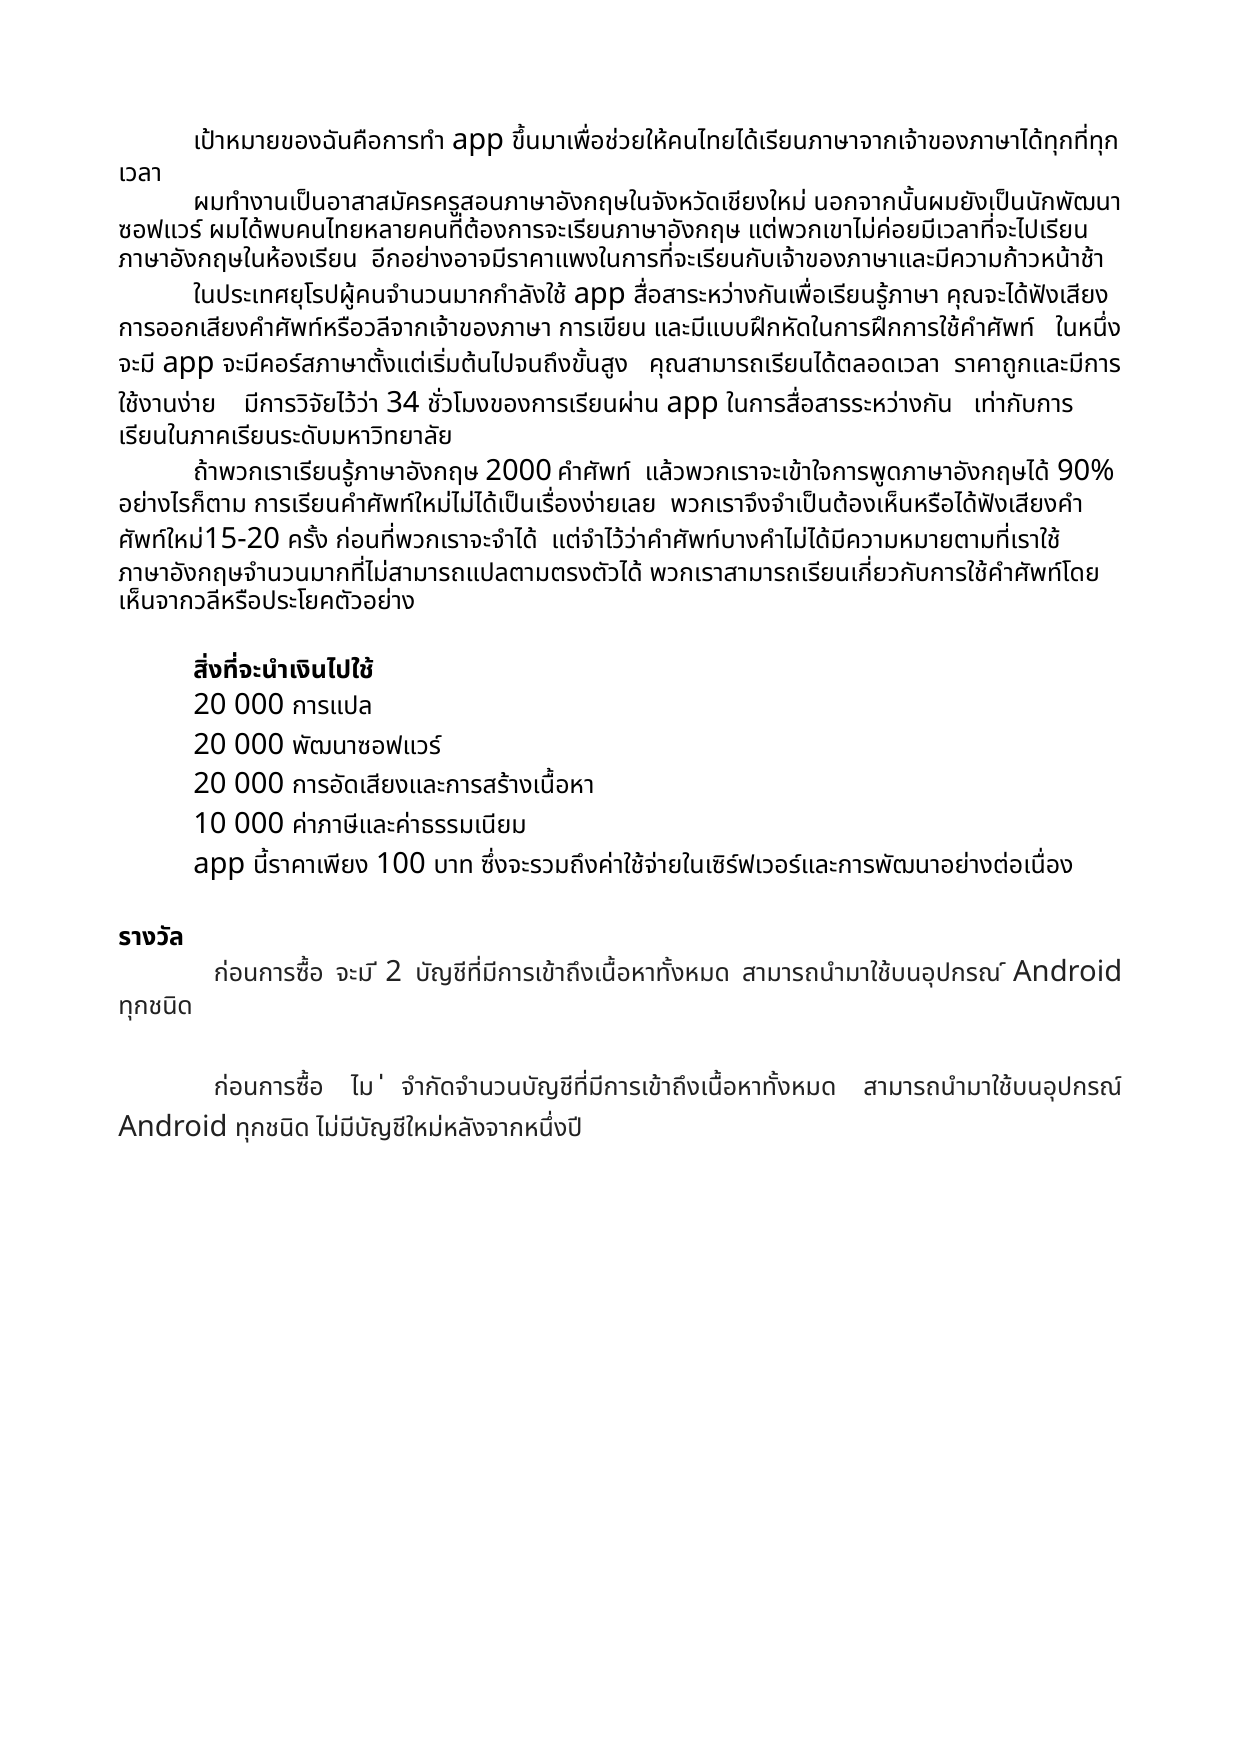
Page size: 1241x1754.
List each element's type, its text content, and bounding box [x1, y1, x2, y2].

text 10 000 ค่าภาษีและค่าธรรมเนียม [118, 802, 1122, 842]
text ก่อนการซื้อ จะมี 2 บัญชีที่มีการเข้าถึงเนื้อหาทั้งหมด สามารถนำมาใช้บนอุปกรณ์ Android ทุกชนิด [118, 950, 1122, 1024]
text ในประเทศยุโรปผู้คนจำนวนมากกำลังใช้ app สื่อสาระหว่างกันเพื่อเรียนรู้ภาษา คุณจะได้ฟังเสียงการออกเสียงคำศัพท์หรือวลีจากเจ้าของภาษา การเขียน และมีแบบฝึกหัดในการฝึกการใช้คำศัพท์ ในหนึ่งจะมี app จะมีคอร์สภาษาตั้งแต่เริ่มต้นไปจนถึงขั้นสูง คุณสามารถเรียนได้ตลอดเวลา ราคาถูกและมีการใช้งานง่าย มีการวิจัยไว้ว่า 34 ชั่วโมงของการเรียนผ่าน app ในการสื่อสารระหว่างกัน เท่ากับการเรียนในภาคเรียนระดับมหาวิทยาลัย [118, 273, 1122, 449]
text app นี้ราคาเพียง 100 บาท ซึ่งจะรวมถึงค่าใช้จ่ายในเซิร์ฟเวอร์และการพัฒนาอย่างต่อเนื่อง [118, 842, 1122, 882]
text ถ้าพวกเราเรียนรู้ภาษาอังกฤษ2000คำศัพท์ แล้วพวกเราจะเข้าใจการพูดภาษาอังกฤษได้ 90% อย่างไรก็ตาม การเรียนคำศัพท์ใหม่ไม่ได้เป็นเรื่องง่ายเลย พวกเราจึงจำเป็นต้องเห็นหรือได้ฟังเสียงคำศัพท์ใหม่15-20 ครั้ง ก่อนที่พวกเราจะจำได้ แต่จำไว้ว่าคำศัพท์บางคำไม่ได้มีความหมายตามที่เราใช้ ภาษาอังกฤษจำนวนมากที่ไม่สามารถแปลตามตรงตัวได้ พวกเราสามารถเรียนเกี่ยวกับการใช้คำศัพท์โดยเห็นจากวลีหรือประโยคตัวอย่าง [118, 449, 1122, 615]
text ก่อนการซื้อ ไม่ จำกัดจำนวนบัญชีที่มีการเข้าถึงเนื้อหาทั้งหมด สามารถนำมาใช้บนอุปกรณ์ Android ทุกชนิด ไม่มีบัญชีใหม่หลังจากหนึ่งปี [118, 1064, 1122, 1147]
text 20 000 การอัดเสียงและการสร้างเนื้อหา [118, 763, 1122, 802]
text สิ่งที่จะนำเงินไปใช้ [118, 655, 1122, 683]
text 20 000 พัฒนาซอฟแวร์ [118, 723, 1122, 763]
text เป้าหมายของฉันคือการทำ app ขึ้นมาเพื่อช่วยให้คนไทยได้เรียนภาษาจากเจ้าของภาษาได้ทุกที่ทุกเวลา [118, 118, 1122, 187]
text ผมทำงานเป็นอาสาสมัครครูสอนภาษาอังกฤษในจังหวัดเชียงใหม่ นอกจากนั้นผมยังเป็นนักพัฒนาซอฟแวร์ ผมได้พบคนไทยหลายคนที่ต้องการจะเรียนภาษาอังกฤษ แต่พวกเขาไม่ค่อยมีเวลาที่จะไปเรียนภาษาอังกฤษในห้องเรียน อีกอย่างอาจมีราคาแพงในการที่จะเรียนกับเจ้าของภาษาและมีความก้าวหน้าช้า [118, 187, 1122, 273]
text 20 000 การแปล [118, 683, 1122, 723]
text รางวัล [118, 922, 1122, 950]
